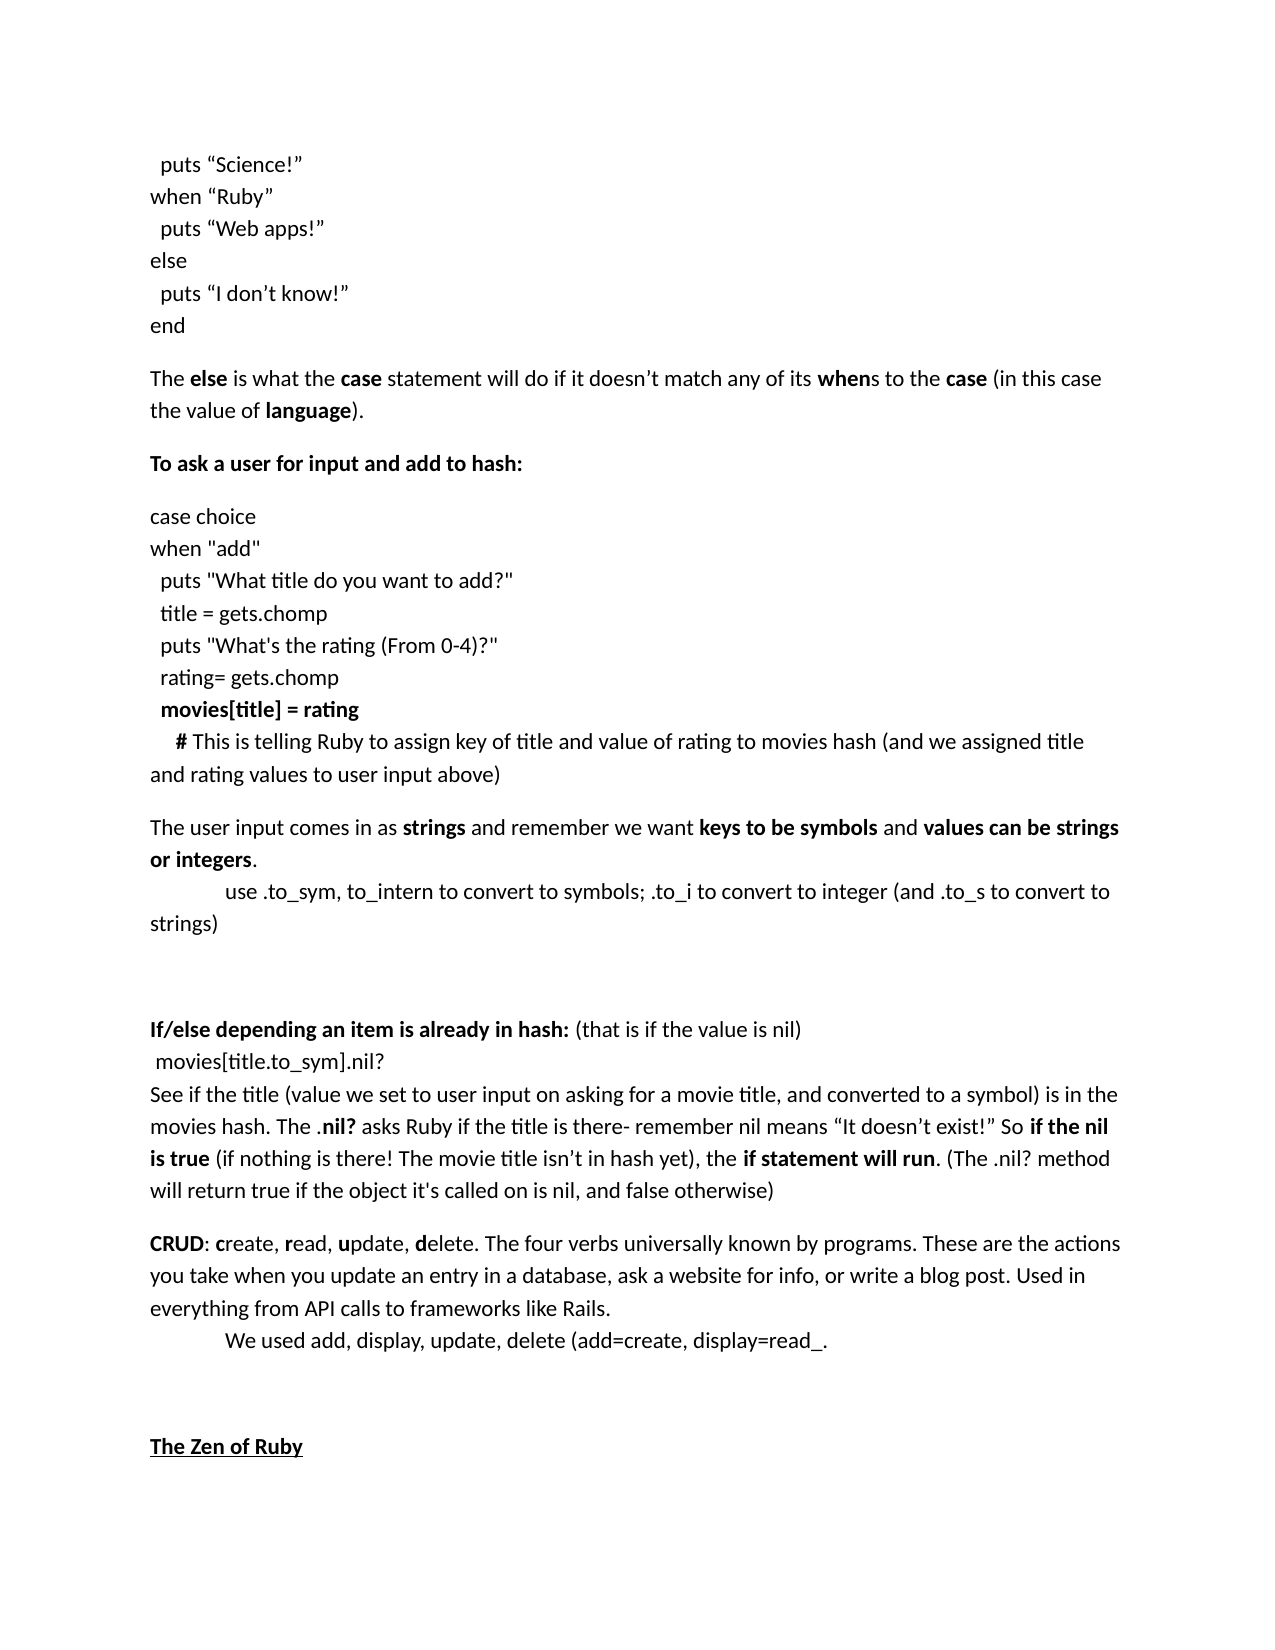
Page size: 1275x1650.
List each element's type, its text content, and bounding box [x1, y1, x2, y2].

text If/else depending an item is already in hash: (that is if the value is nil) movies[title.to_sym].nil? See if the title (value we set to user input on asking for a movie title, and converted to a symbol) is in the movies hash. The .nil? asks Ruby if the title is there- remember nil means “It doesn’t exist!” So if the nil is true (if nothing is there! The movie title isn’t in hash yet), the if statement will run. (The .nil? method will return true if the object it's called on is nil, and false otherwise) [150, 1015, 1125, 1204]
text CRUD: create, read, update, delete. The four verbs universally known by programs. These are the actions you take when you update an entry in a database, ask a website for info, or write a blog post. Used in everything from API calls to frameworks like Rails. We used add, display, update, delete (add=create, display=read_. [150, 1229, 1125, 1354]
text The else is what the case statement will do if it doesn’t match any of its whens to the case (in this case the value of language). [150, 364, 1125, 424]
text puts “Science!” when “Ruby” puts “Web apps!” else puts “I don’t know!” end [150, 150, 1125, 339]
text case choice when "add" puts "What title do you want to add?" title = gets.chomp puts "What's the rating (From 0-4)?" rating= gets.chomp movies[title] = rating # This is telling Ruby to assign key of title and value of rating to movies hash (and we assigned title and rating values to user input above) [150, 502, 1125, 788]
text To ask a user for input and add to hash: [150, 449, 1125, 477]
text The Zen of Ruby [150, 1432, 1125, 1460]
text The user input comes in as strings and remember we want keys to be symbols and values can be strings or integers. use .to_sym, to_intern to convert to symbols; .to_i to convert to integer (and .to_s to convert to strings) [150, 813, 1125, 937]
